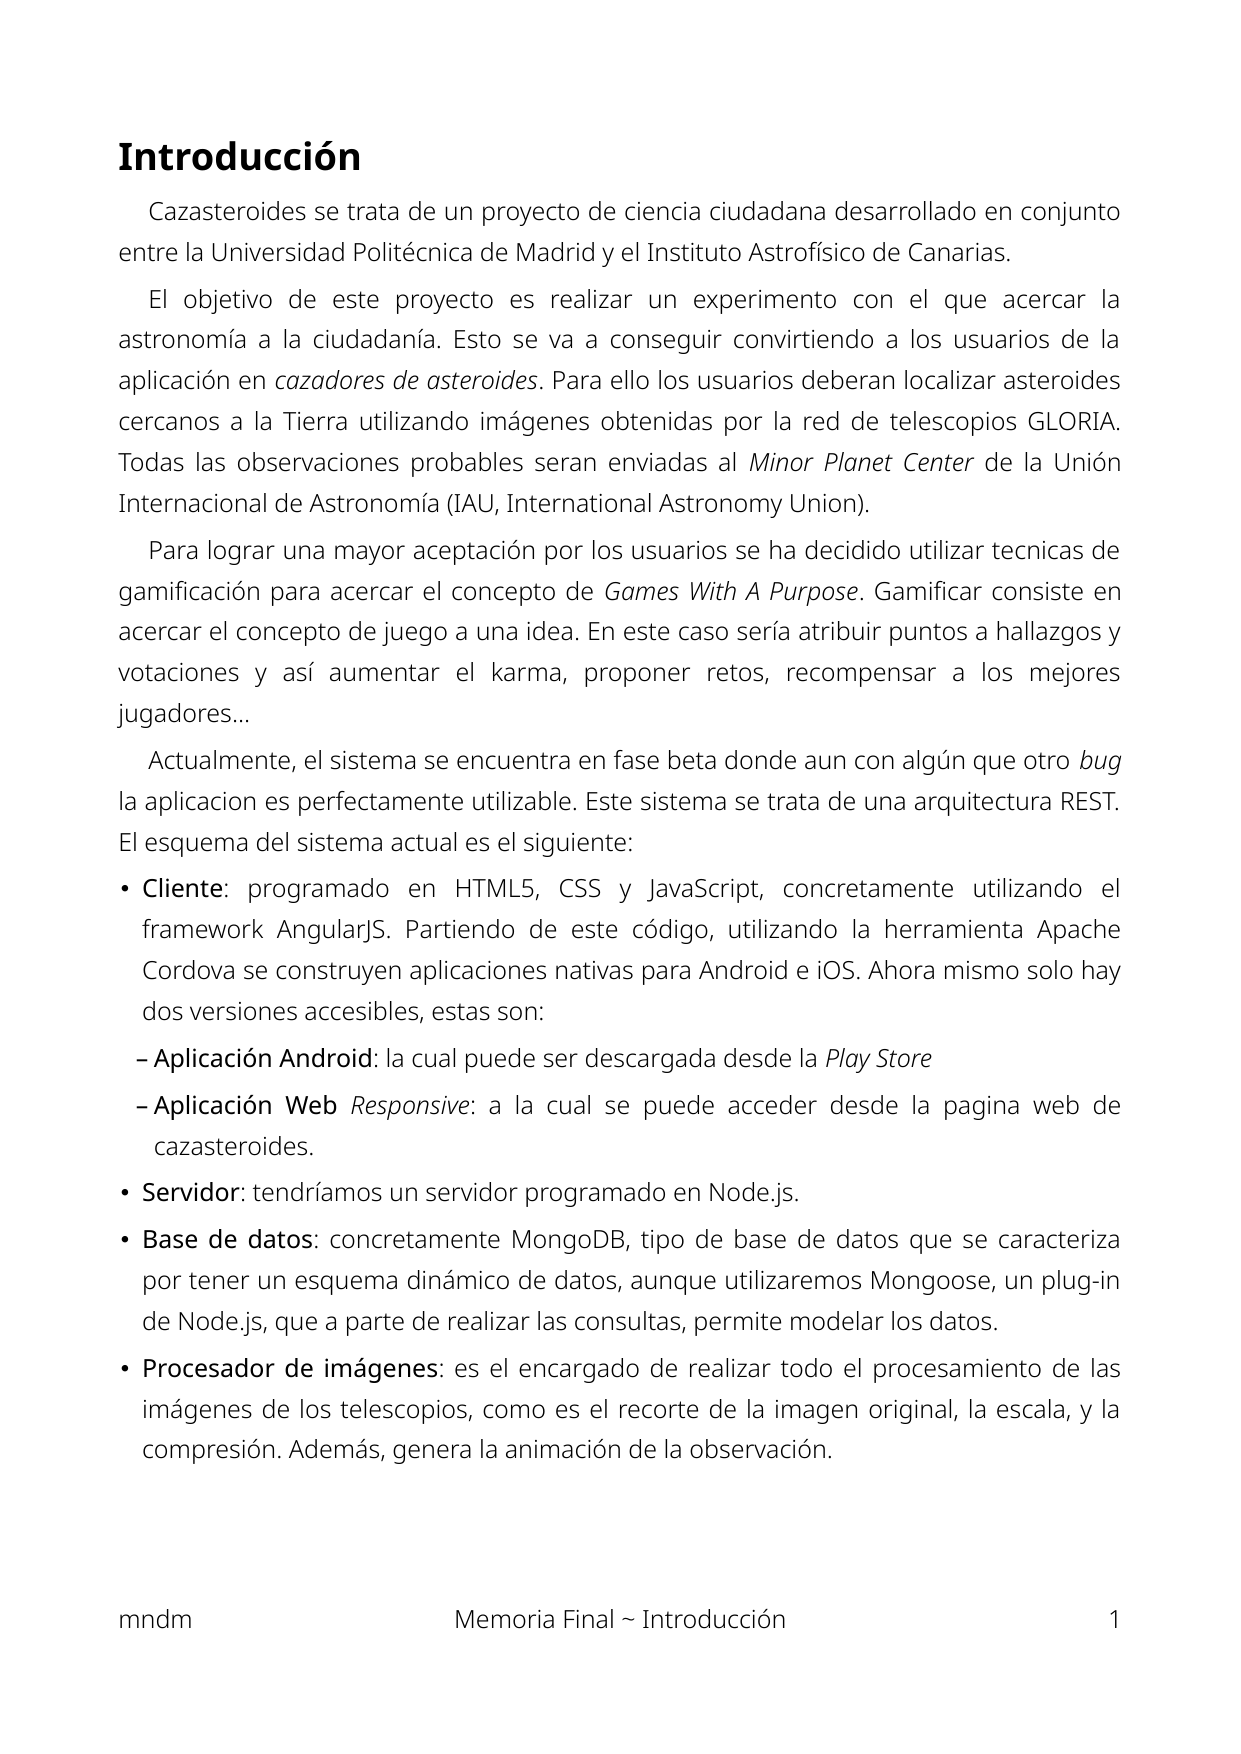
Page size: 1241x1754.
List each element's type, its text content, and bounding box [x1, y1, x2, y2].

list Procesador de imágenes: es el encargado de realizar todo el procesamiento de las imágenes de los telescopios, como es el recorte de la imagen original, la escala, y la compresión. Además, genera la animación de la observación. [121, 1350, 1122, 1466]
text Actualmente, el sistema se encuentra en fase beta donde aun con algún que otro bug la aplicacion es perfectamente utilizable. Este sistema se trata de una arquitectura REST. El esquema del sistema actual es el siguiente: [118, 742, 1122, 858]
text Para lograr una mayor aceptación por los usuarios se ha decidido utilizar tecnicas de gamificación para acercar el concepto de Games With A Purpose. Gamificar consiste en acercar el concepto de juego a una idea. En este caso sería atribuir puntos a hallazgos y votaciones y así aumentar el karma, proponer retos, recompensar a los mejores jugadores... [118, 532, 1122, 730]
text Cazasteroides se trata de un proyecto de ciencia ciudadana desarrollado en conjunto entre la Universidad Politécnica de Madrid y el Instituto Astrofísico de Canarias. [118, 193, 1122, 268]
text El objetivo de este proyecto es realizar un experimento con el que acercar la astronomía a la ciudadanía. Esto se va a conseguir convirtiendo a los usuarios de la aplicación en cazadores de asteroides. Para ello los usuarios deberan localizar asteroides cercanos a la Tierra utilizando imágenes obtenidas por la red de telescopios GLORIA. Todas las observaciones probables seran enviadas al Minor Planet Center de la Unión Internacional de Astronomía (IAU, International Astronomy Union). [118, 281, 1122, 519]
list Aplicación Android: la cual puede ser descargada desde la Play Store [142, 1040, 1122, 1074]
subtitle Introducción [118, 130, 1122, 182]
list Base de datos: concretamente MongoDB, tipo de base de datos que se caracteriza por tener un esquema dinámico de datos, aunque utilizaremos Mongoose, un plug-in de Node.js, que a parte de realizar las consultas, permite modelar los datos. [121, 1222, 1122, 1338]
list Cliente: programado en HTML5, CSS y JavaScript, concretamente utilizando el framework AngularJS. Partiendo de este código, utilizando la herramienta Apache Cordova se construyen aplicaciones nativas para Android e iOS. Ahora mismo solo hay dos versiones accesibles, estas son: [121, 871, 1122, 1028]
list Aplicación Web Responsive: a la cual se puede acceder desde la pagina web de cazasteroides. [142, 1087, 1122, 1162]
list Servidor: tendríamos un servidor programado en Node.js. [121, 1175, 1122, 1209]
